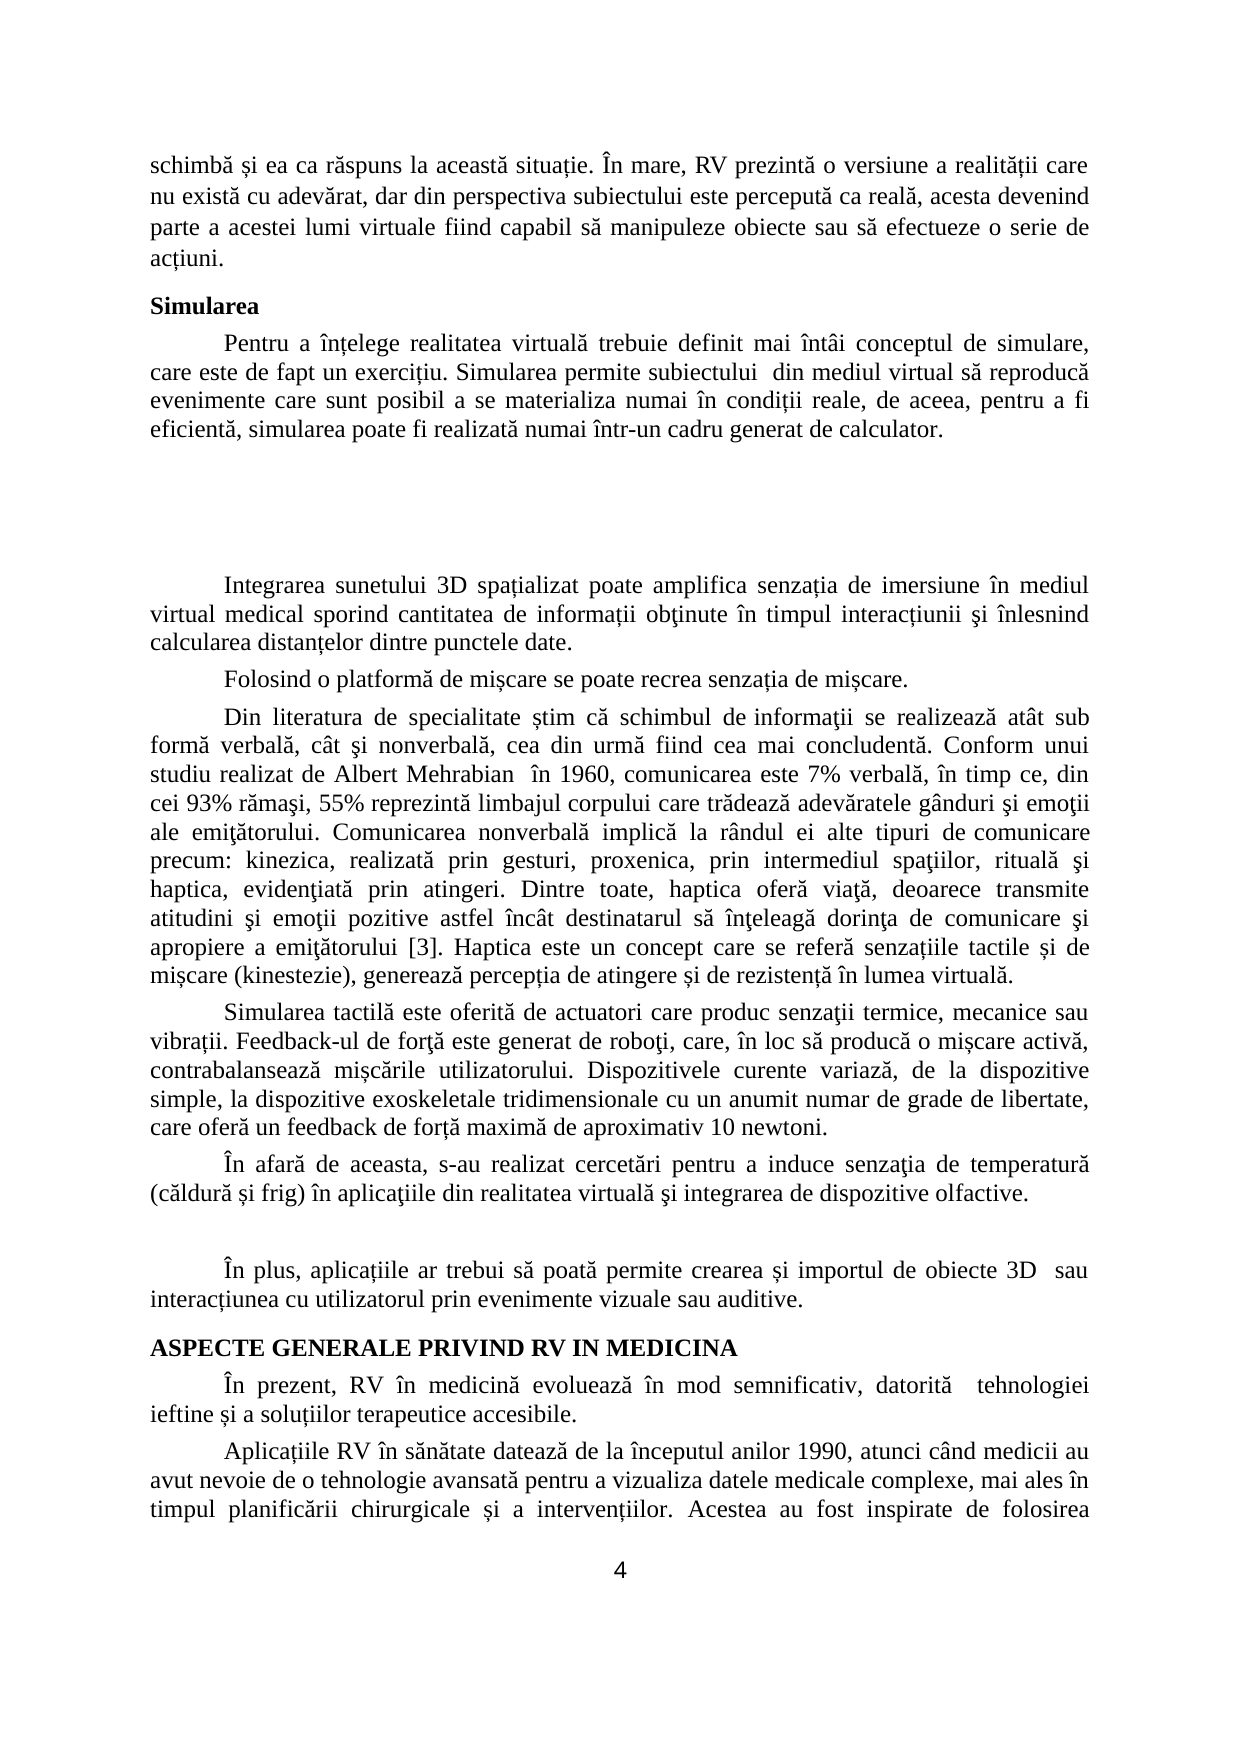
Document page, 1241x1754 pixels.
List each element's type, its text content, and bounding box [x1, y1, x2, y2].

text Integrarea sunetului 3D spațializat poate amplifica senzația de imersiune în mediul virtual medical sporind cantitatea de informații obţinute în timpul interacțiunii şi înlesnind calcularea distanțelor dintre punctele date. [150, 570, 1090, 656]
text Simularea tactilă este oferită de actuatori care produc senzaţii termice, mecanice sau vibrații. Feedback-ul de forţă este generat de roboţi, care, în loc să producă o mișcare activă, contrabalansează mișcările utilizatorului. Dispozitivele curente variază, de la dispozitive simple, la dispozitive exoskeletale tridimensionale cu un anumit numar de grade de libertate, care oferă un feedback de forță maximă de aproximativ 10 newtoni. [150, 997, 1090, 1141]
text În afară de aceasta, s-au realizat cercetări pentru a induce senzaţia de temperatură (căldură și frig) în aplicaţiile din realitatea virtuală şi integrarea de dispozitive olfactive. [150, 1149, 1090, 1207]
subtitle Simularea [150, 291, 1090, 319]
text Pentru a înțelege realitatea virtuală trebuie definit mai întâi conceptul de simulare, care este de fapt un exercițiu. Simularea permite subiectului din mediul virtual să reproducă evenimente care sunt posibil a se materializa numai în condiții reale, de aceea, pentru a fi eficientă, simularea poate fi realizată numai într-un cadru generat de calculator. [150, 328, 1090, 443]
subtitle Aspecte generale privind rv in medicina [150, 1333, 1090, 1362]
text schimbă și ea ca răspuns la această situație. În mare, RV prezintă o versiune a realității care nu există cu adevărat, dar din perspectiva subiectului este percepută ca reală, acesta devenind parte a acestei lumi virtuale fiind capabil să manipuleze obiecte sau să efectueze o serie de acțiuni. [150, 150, 1090, 272]
text Din literatura de specialitate știm că schimbul de informaţii se realizează atât sub formă verbală, cât şi nonverbală, cea din urmă fiind cea mai concludentă. Conform unui studiu realizat de Albert Mehrabian în 1960, comunicarea este 7% verbală, în timp ce, din cei 93% rămaşi, 55% reprezintă limbajul corpului care trădează adevăratele gânduri şi emoţii ale emiţătorului. Comunicarea nonverbală implică la rândul ei alte tipuri de comunicare precum: kinezica, realizată prin gesturi, proxenica, prin intermediul spaţiilor, rituală şi haptica, evidenţiată prin atingeri. Dintre toate, haptica oferă viaţă, deoarece transmite atitudini şi emoţii pozitive astfel încât destinatarul să înţeleagă dorinţa de comunicare şi apropiere a emiţătorului [3]. Haptica este un concept care se referă senzațiile tactile și de mișcare (kinestezie), generează percepția de atingere și de rezistență în lumea virtuală. [150, 702, 1090, 989]
text În plus, aplicațiile ar trebui să poată permite crearea și importul de obiecte 3D sau interacțiunea cu utilizatorul prin evenimente vizuale sau auditive. [150, 1255, 1090, 1312]
text Aplicațiile RV în sănătate datează de la începutul anilor 1990, atunci când medicii au avut nevoie de o tehnologie avansată pentru a vizualiza datele medicale complexe, mai ales în timpul planificării chirurgicale și a intervențiilor. Acestea au fost inspirate de folosirea [150, 1436, 1090, 1522]
text Folosind o platformă de mișcare se poate recrea senzația de mișcare. [150, 664, 1090, 693]
text În prezent, RV în medicină evoluează în mod semnificativ, datorită tehnologiei ieftine și a soluțiilor terapeutice accesibile. [150, 1370, 1090, 1428]
